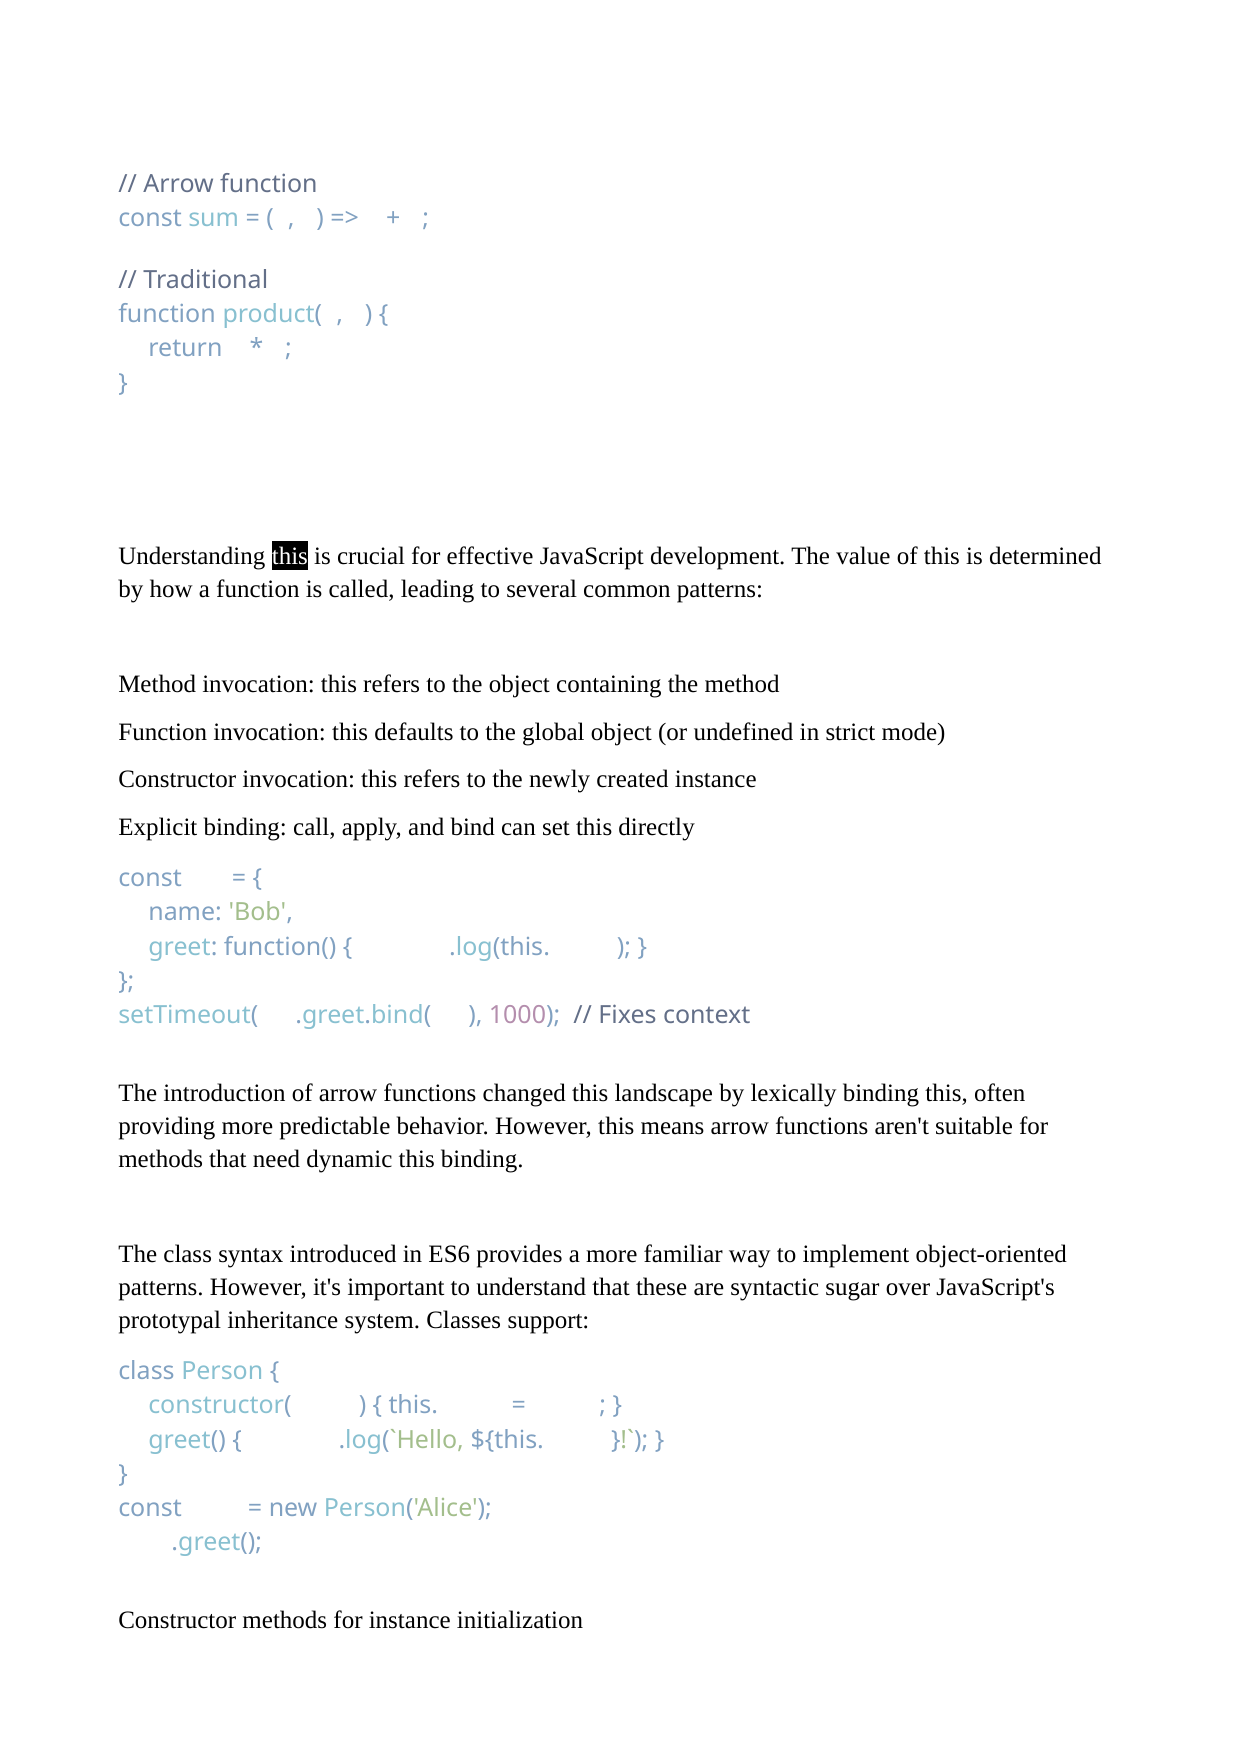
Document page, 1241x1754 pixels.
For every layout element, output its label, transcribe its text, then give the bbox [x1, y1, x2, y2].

text Understanding this is crucial for effective JavaScript development. The value of this is determined by how a function is called, leading to several common patterns: [118, 541, 1122, 603]
text Constructor methods for instance initialization [118, 1605, 1122, 1634]
text Constructor invocation: this refers to the newly created instance [118, 764, 1122, 793]
text } [118, 1456, 1122, 1490]
text function product(a, b) { [118, 296, 1122, 330]
text greet() { console.log(`Hello, ${this.name}!`); } [118, 1421, 1122, 1456]
text class Person { [118, 1353, 1122, 1387]
text constructor(name) { this.name = name; } [118, 1387, 1122, 1421]
text const alice = new Person('Alice'); [118, 1490, 1122, 1524]
text setTimeout(obj.greet.bind(obj), 1000); // Fixes context [118, 996, 1122, 1031]
text The class syntax introduced in ES6 provides a more familiar way to implement object-oriented patterns. However, it's important to understand that these are syntactic sugar over JavaScript's prototypal inheritance system. Classes support: [118, 1239, 1122, 1334]
text Function invocation: this defaults to the global object (or undefined in strict mode) [118, 717, 1122, 746]
text // Traditional [118, 262, 1122, 296]
text const obj = { [118, 860, 1122, 894]
text const sum = (a, b) => a + b; [118, 199, 1122, 233]
text The introduction of arrow functions changed this landscape by lexically binding this, often providing more predictable behavior. However, this means arrow functions aren't suitable for methods that need dynamic this binding. [118, 1078, 1122, 1173]
text }; [118, 962, 1122, 996]
text return a * b; [118, 330, 1122, 364]
text } [118, 364, 1122, 398]
text // Arrow function [118, 165, 1122, 199]
text Method invocation: this refers to the object containing the method [118, 669, 1122, 698]
text alice.greet(); [118, 1524, 1122, 1558]
text name: 'Bob', [118, 894, 1122, 928]
text greet: function() { console.log(this.name); } [118, 928, 1122, 962]
text Explicit binding: call, apply, and bind can set this directly [118, 812, 1122, 841]
